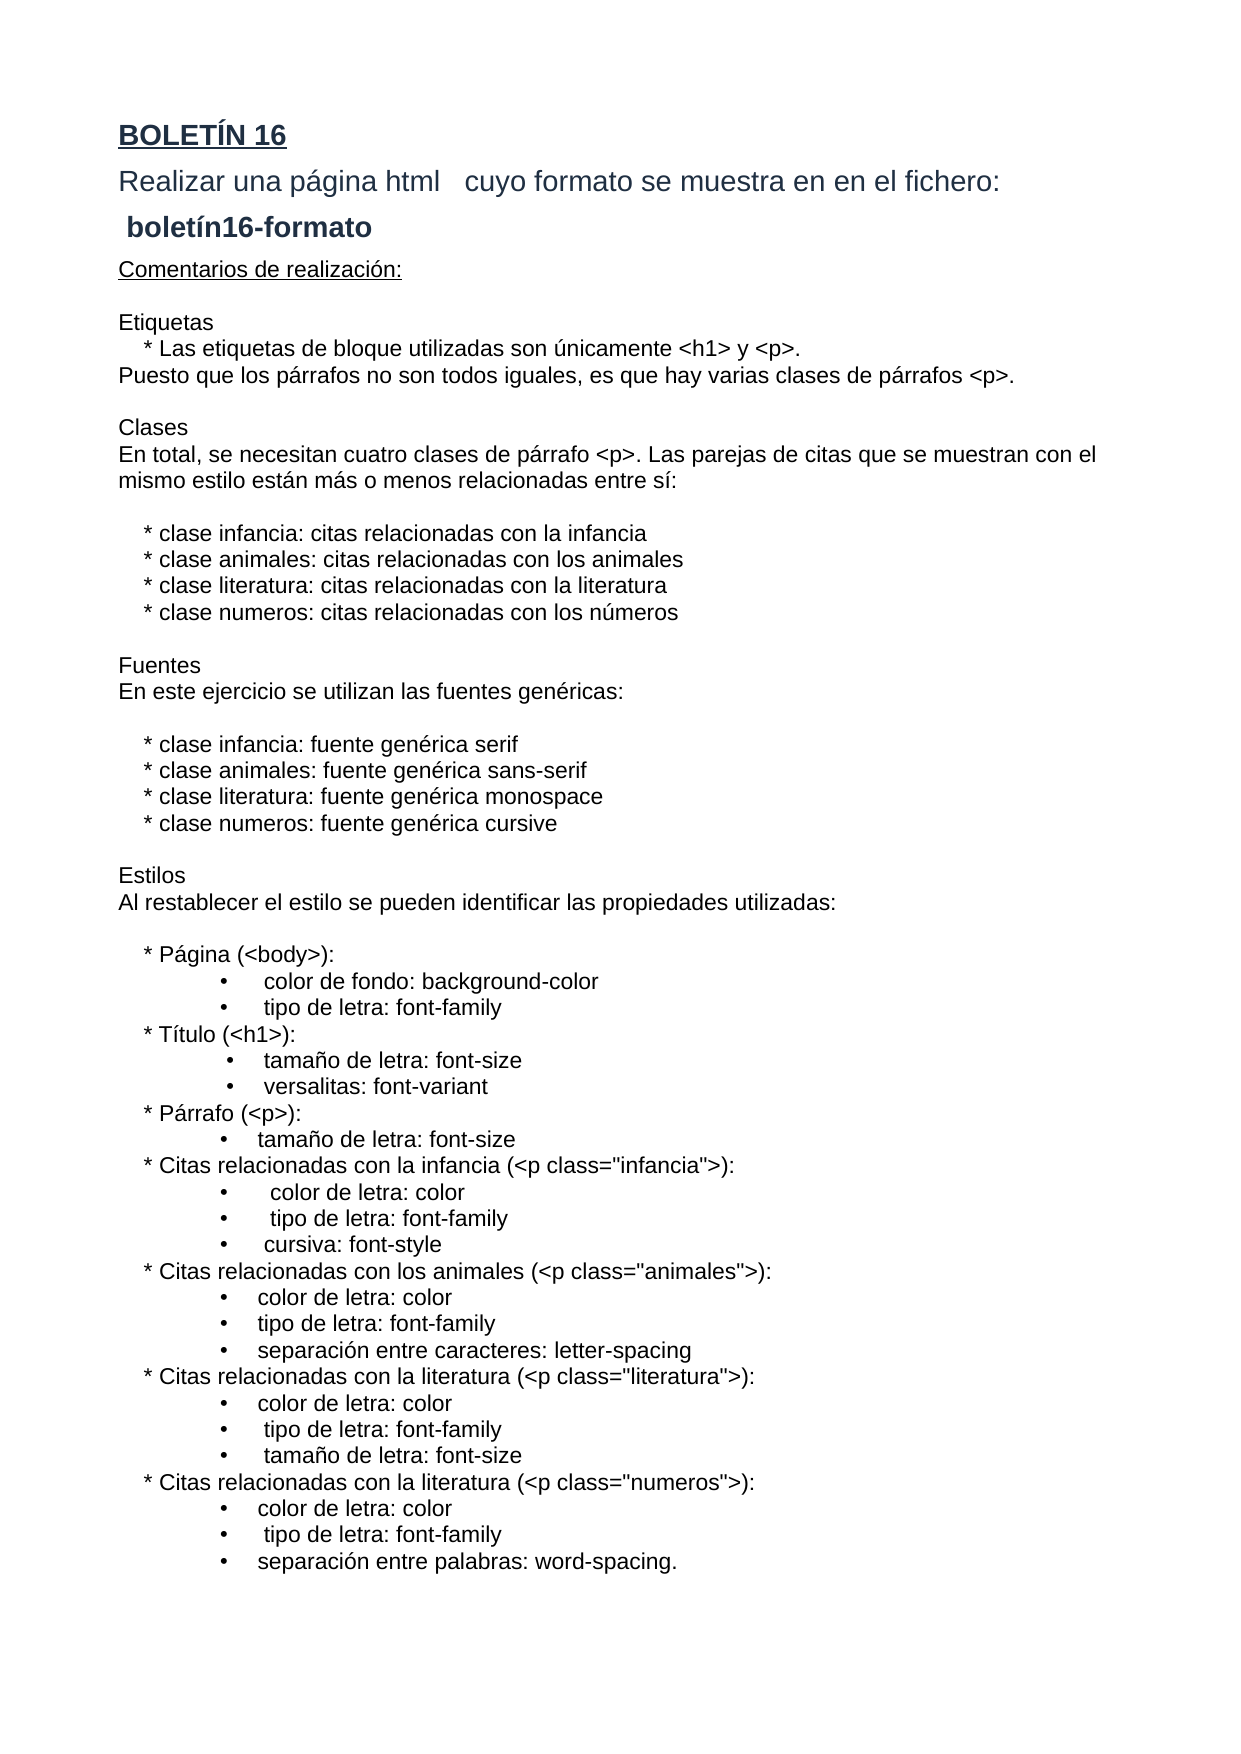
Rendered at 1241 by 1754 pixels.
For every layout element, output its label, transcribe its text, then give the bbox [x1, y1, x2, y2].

list color de letra: color [220, 1179, 1122, 1205]
text * Página (<body>): [118, 941, 1122, 968]
text * Citas relacionadas con la literatura (<p class="literatura">): [118, 1363, 1122, 1389]
list color de fondo: background-color [220, 968, 1122, 994]
text * clase literatura: citas relacionadas con la literatura [118, 572, 1122, 599]
list separación entre caracteres: letter-spacing [220, 1337, 1122, 1363]
text Puesto que los párrafos no son todos iguales, es que hay varias clases de párrafos <p>. [118, 362, 1122, 388]
list separación entre palabras: word-spacing. [220, 1548, 1122, 1574]
list tamaño de letra: font-size [220, 1126, 1122, 1152]
list tipo de letra: font-family [220, 1310, 1122, 1337]
list color de letra: color [220, 1389, 1122, 1416]
text boletín16-formato [118, 210, 1122, 244]
text * Citas relacionadas con los animales (<p class="animales">): [118, 1258, 1122, 1284]
list tipo de letra: font-family [220, 1205, 1122, 1231]
text BOLETÍN 16 [118, 118, 1122, 152]
text * clase animales: citas relacionadas con los animales [118, 546, 1122, 572]
list tipo de letra: font-family [220, 1521, 1122, 1548]
text Etiquetas [118, 309, 1122, 335]
text * clase infancia: citas relacionadas con la infancia [118, 520, 1122, 546]
text * Citas relacionadas con la literatura (<p class="numeros">): [118, 1468, 1122, 1495]
list versalitas: font-variant [226, 1073, 1122, 1099]
list tamaño de letra: font-size [226, 1047, 1122, 1073]
text * clase animales: fuente genérica sans-serif [118, 757, 1122, 783]
text * clase numeros: citas relacionadas con los números [118, 599, 1122, 625]
text * Las etiquetas de bloque utilizadas son únicamente <h1> y <p>. [118, 335, 1122, 362]
list color de letra: color [220, 1495, 1122, 1521]
text Fuentes [118, 652, 1122, 678]
list cursiva: font-style [220, 1231, 1122, 1258]
text * Título (<h1>): [118, 1021, 1122, 1047]
text * clase numeros: fuente genérica cursive [118, 810, 1122, 836]
text * clase infancia: fuente genérica serif [118, 731, 1122, 757]
text Clases [118, 414, 1122, 441]
text * Párrafo (<p>): [118, 1099, 1122, 1126]
text Estilos [118, 862, 1122, 889]
list tamaño de letra: font-size [220, 1442, 1122, 1468]
list tipo de letra: font-family [220, 1416, 1122, 1442]
text * clase literatura: fuente genérica monospace [118, 783, 1122, 810]
list tipo de letra: font-family [220, 994, 1122, 1021]
text En este ejercicio se utilizan las fuentes genéricas: [118, 678, 1122, 704]
text Comentarios de realización: [118, 256, 1122, 283]
list color de letra: color [220, 1284, 1122, 1310]
text * Citas relacionadas con la infancia (<p class="infancia">): [118, 1152, 1122, 1179]
text Al restablecer el estilo se pueden identificar las propiedades utilizadas: [118, 889, 1122, 915]
text En total, se necesitan cuatro clases de párrafo <p>. Las parejas de citas que se muestran con el mismo estilo están más o menos relacionadas entre sí: [118, 441, 1122, 493]
text Realizar una página html cuyo formato se muestra en en el fichero: [118, 164, 1122, 198]
